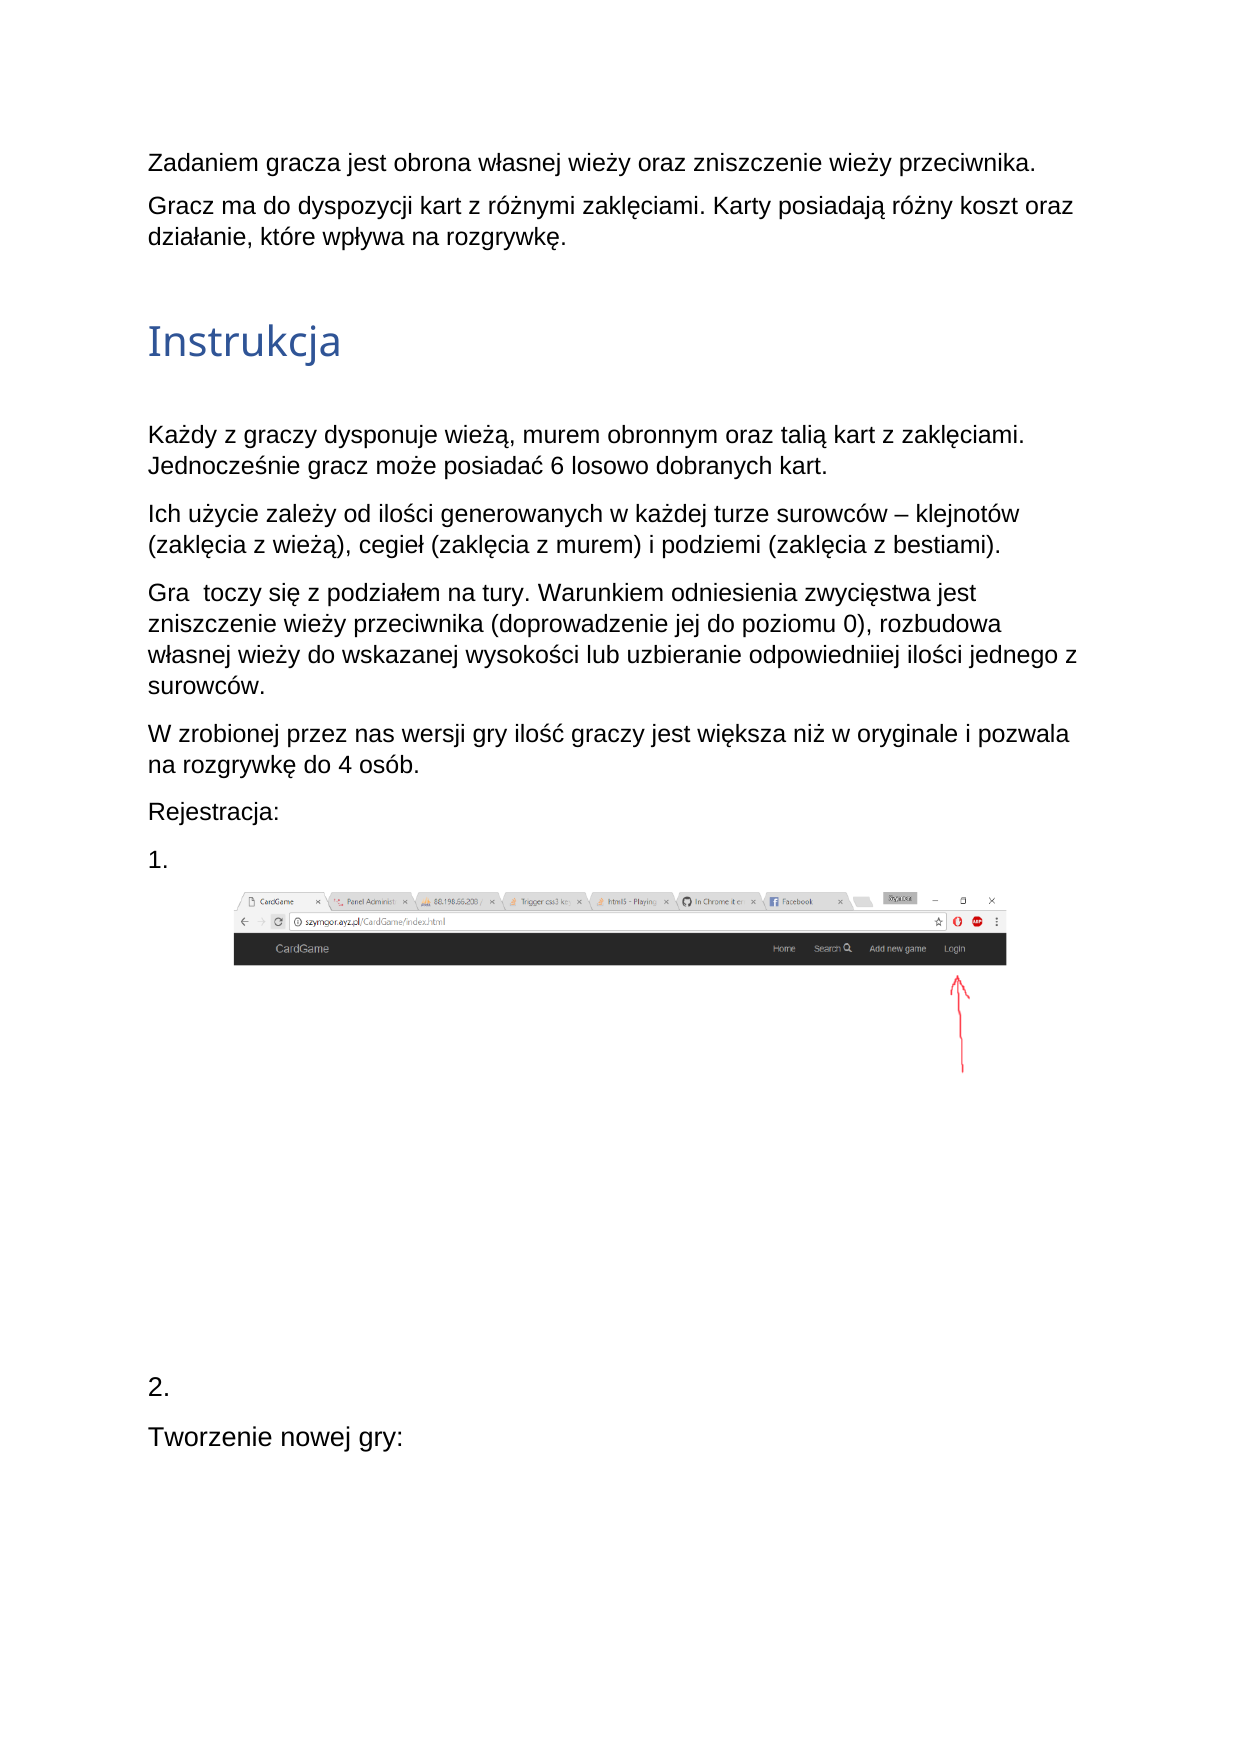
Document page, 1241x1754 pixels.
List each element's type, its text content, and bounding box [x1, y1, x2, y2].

text 2. [148, 1371, 1093, 1402]
picture [233, 892, 1007, 1316]
text Gracz ma do dyspozycji kart z różnymi zaklęciami. Karty posiadają różny koszt oraz działanie, które wpływa na rozgrywkę. [148, 191, 1093, 251]
text Ich użycie zależy od ilości generowanych w każdej turze surowców – klejnotów (zaklęcia z wieżą), cegieł (zaklęcia z murem) i podziemi (zaklęcia z bestiami). [148, 499, 1093, 559]
subtitle Instrukcja [148, 312, 1093, 369]
text W zrobionej przez nas wersji gry ilość graczy jest większa niż w oryginale i pozwala na rozgrywkę do 4 osób. [148, 719, 1093, 778]
text Zadaniem gracza jest obrona własnej wieży oraz zniszczenie wieży przeciwnika. [148, 148, 1093, 176]
text Rejestracja: [148, 797, 1093, 826]
text Gra toczy się z podziałem na tury. Warunkiem odniesienia zwycięstwa jest zniszczenie wieży przeciwnika (doprowadzenie jej do poziomu 0), rozbudowa własnej wieży do wskazanej wysokości lub uzbieranie odpowiedniiej ilości jednego z surowców. [148, 578, 1093, 700]
text 1. [148, 845, 1093, 874]
text Każdy z graczy dysponuje wieżą, murem obronnym oraz talią kart z zaklęciami. Jednocześnie gracz może posiadać 6 losowo dobranych kart. [148, 420, 1093, 480]
text Tworzenie nowej gry: [148, 1421, 1093, 1452]
